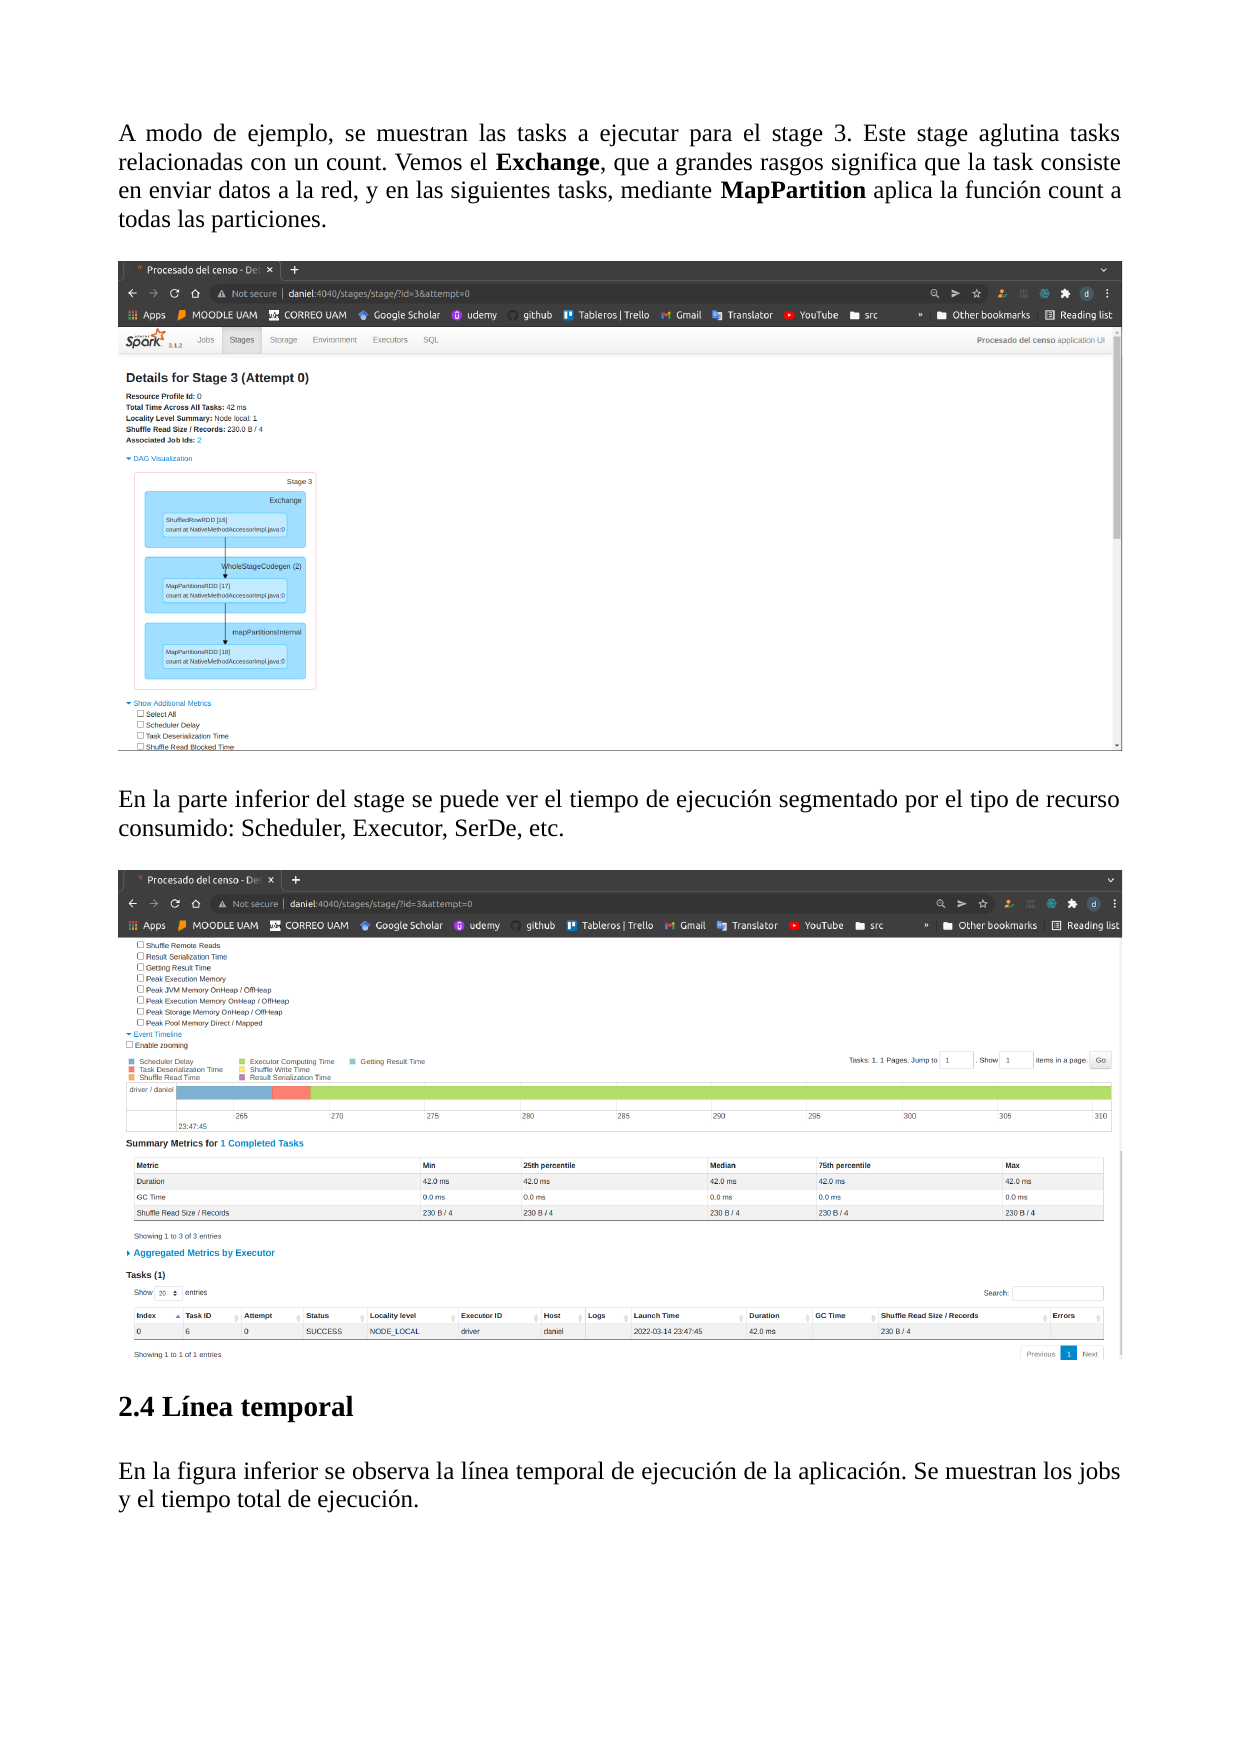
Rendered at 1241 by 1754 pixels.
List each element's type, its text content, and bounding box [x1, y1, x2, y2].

text 2.4 Línea temporal [118, 1389, 1122, 1422]
picture [118, 261, 1123, 751]
text En la figura inferior se observa la línea temporal de ejecución de la aplicación. Se muestran los jobs y el tiempo total de ejecución. [118, 1456, 1122, 1513]
text A modo de ejemplo, se muestran las tasks a ejecutar para el stage 3. Este stage aglutina tasks relacionadas con un count. Vemos el Exchange, que a grandes rasgos significa que la task consiste en enviar datos a la red, y en las siguientes tasks, mediante MapPartition aplica la función count a todas las particiones. [118, 118, 1122, 233]
picture [118, 870, 1123, 1360]
text En la parte inferior del stage se puede ver el tiempo de ejecución segmentado por el tipo de recurso consumido: Scheduler, Executor, SerDe, etc. [118, 784, 1122, 842]
